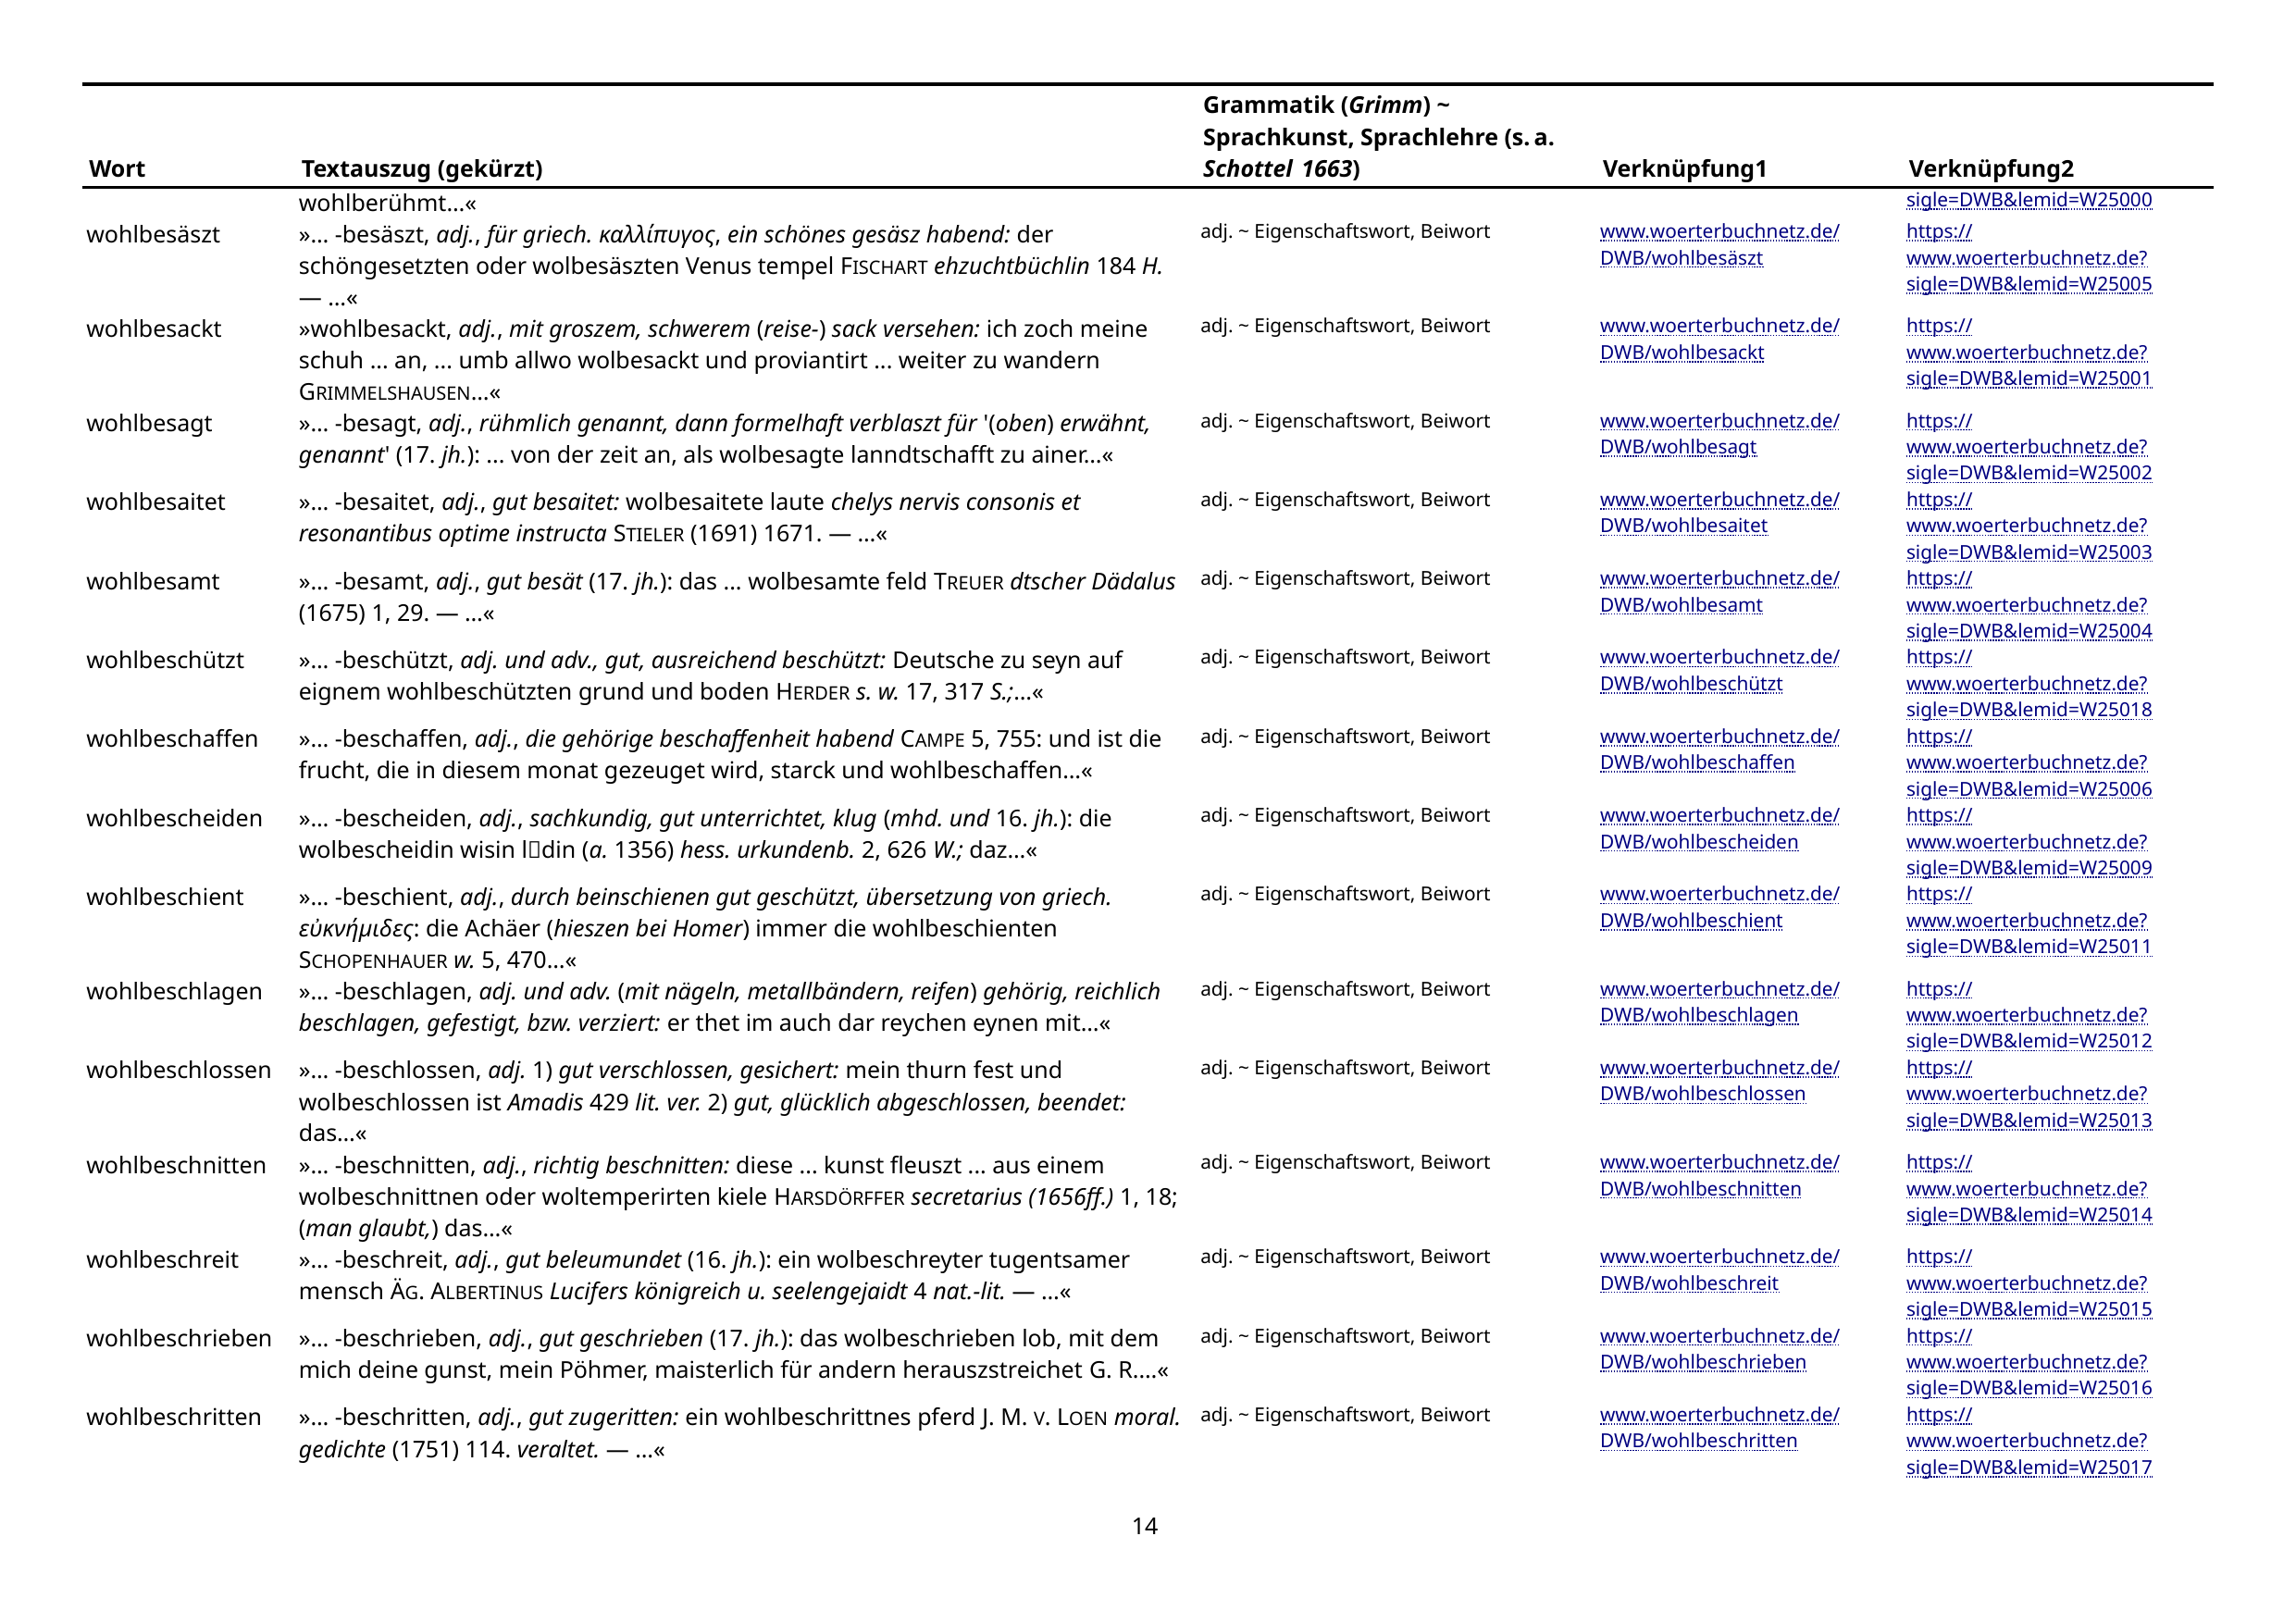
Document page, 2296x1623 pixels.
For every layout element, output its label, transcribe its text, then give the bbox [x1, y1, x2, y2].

table_cell https://www.woerterbuchnetz.de?sigle=DWB&lemid=W25009 [1902, 801, 2214, 881]
table_cell https://www.woerterbuchnetz.de?sigle=DWB&lemid=W25006 [1902, 723, 2214, 801]
table_cell »… -beschlagen, adj. und adv. (mit nägeln, metallbändern, reifen) gehörig, reichlich beschlagen, gefestigt, bzw. verziert: er thet im auch dar reychen eynen mit…« [294, 975, 1196, 1054]
table_cell adj. ~ Eigenschaftswort, Beiwort [1197, 723, 1595, 801]
table_cell https://www.woerterbuchnetz.de?sigle=DWB&lemid=W25014 [1902, 1148, 2214, 1243]
table_cell wohlbeschlossen [82, 1054, 294, 1148]
table_cell wohlbesackt [82, 313, 294, 407]
table_cell www.woerterbuchnetz.de/DWB/wohlbeschient [1596, 881, 1902, 975]
table_cell »… -besaitet, adj., gut besaitet: wolbesaitete laute chelys nervis consonis et resonantibus optime instructa Stieler (1691) 1671. — …« [294, 486, 1196, 564]
table_cell [82, 189, 294, 217]
table_header Textauszug (gekürzt) [294, 86, 1196, 186]
table_cell »wohlbesackt, adj., mit groszem, schwerem (reise-) sack versehen: ich zoch meine schuh ... an, ... umb allwo wolbesackt und proviantirt ... weiter zu wandern Grimmelshausen…« [294, 313, 1196, 407]
table_cell »… -besäszt, adj., für griech. καλλίπυγος, ein schönes gesäsz habend: der schöngesetzten oder wolbesäszten Venus tempel Fischart ehzuchtbüchlin 184 H. — …« [294, 217, 1196, 312]
table_cell »… -beschient, adj., durch beinschienen gut geschützt, übersetzung von griech. εὐκνήμιδες: die Achäer (hieszen bei Homer) immer die wohlbeschienten Schopenhauer w. 5, 470…« [294, 881, 1196, 975]
table_cell https://www.woerterbuchnetz.de?sigle=DWB&lemid=W25012 [1902, 975, 2214, 1054]
table_header Wort [82, 86, 294, 186]
table_cell www.woerterbuchnetz.de/DWB/wohlbeschritten [1596, 1401, 1902, 1480]
table_cell www.woerterbuchnetz.de/DWB/wohlbesamt [1596, 564, 1902, 644]
table_cell https://www.woerterbuchnetz.de?sigle=DWB&lemid=W25002 [1902, 407, 2214, 486]
table_cell https://www.woerterbuchnetz.de?sigle=DWB&lemid=W25011 [1902, 881, 2214, 975]
table_cell [1596, 189, 1902, 217]
table_cell »… -beschaffen, adj., die gehörige beschaffenheit habend Campe 5, 755: und ist die frucht, die in diesem monat gezeuget wird, starck und wohlbeschaffen…« [294, 723, 1196, 801]
table_cell wohlbeschaffen [82, 723, 294, 801]
table_cell »… -beschnitten, adj., richtig beschnitten: diese ... kunst fleuszt ... aus einem wolbeschnittnen oder woltemperirten kiele Harsdörffer secretarius (1656ff.) 1, 18; (man glaubt,) das…« [294, 1148, 1196, 1243]
table_cell https://www.woerterbuchnetz.de?sigle=DWB&lemid=W25015 [1902, 1244, 2214, 1322]
table_cell adj. ~ Eigenschaftswort, Beiwort [1197, 1054, 1595, 1148]
table_cell wohlbesagt [82, 407, 294, 486]
table_cell adj. ~ Eigenschaftswort, Beiwort [1197, 564, 1595, 644]
table_cell https://www.woerterbuchnetz.de?sigle=DWB&lemid=W25003 [1902, 486, 2214, 564]
table_header Verknüpfung1 [1596, 86, 1902, 186]
table_cell wohlbeschritten [82, 1401, 294, 1480]
table_cell sigle=DWB&lemid=W25000 [1902, 189, 2214, 217]
table_cell adj. ~ Eigenschaftswort, Beiwort [1197, 407, 1595, 486]
table_cell »… -bescheiden, adj., sachkundig, gut unterrichtet, klug (mhd. und 16. jh.): die wolbescheidin wisin ldin (a. 1356) hess. urkundenb. 2, 626 W.; daz…« [294, 801, 1196, 881]
table_cell https://www.woerterbuchnetz.de?sigle=DWB&lemid=W25017 [1902, 1401, 2214, 1480]
table_cell »… -besamt, adj., gut besät (17. jh.): das ... wolbesamte feld Treuer dtscher Dädalus (1675) 1, 29. — …« [294, 564, 1196, 644]
table_cell https://www.woerterbuchnetz.de?sigle=DWB&lemid=W25001 [1902, 313, 2214, 407]
table_cell wohlbeschnitten [82, 1148, 294, 1243]
table_cell www.woerterbuchnetz.de/DWB/wohlbescheiden [1596, 801, 1902, 881]
table_cell wohlbeschützt [82, 644, 294, 723]
table_cell adj. ~ Eigenschaftswort, Beiwort [1197, 1244, 1595, 1322]
table_cell www.woerterbuchnetz.de/DWB/wohlbesäszt [1596, 217, 1902, 312]
table_cell adj. ~ Eigenschaftswort, Beiwort [1197, 801, 1595, 881]
table_cell www.woerterbuchnetz.de/DWB/wohlbeschaffen [1596, 723, 1902, 801]
table_cell https://www.woerterbuchnetz.de?sigle=DWB&lemid=W25013 [1902, 1054, 2214, 1148]
table_cell wohlbeschreit [82, 1244, 294, 1322]
table_cell wohlbesaitet [82, 486, 294, 564]
table_cell www.woerterbuchnetz.de/DWB/wohlbesagt [1596, 407, 1902, 486]
table_cell adj. ~ Eigenschaftswort, Beiwort [1197, 881, 1595, 975]
table_cell [1197, 189, 1595, 217]
table_cell adj. ~ Eigenschaftswort, Beiwort [1197, 1322, 1595, 1401]
table_cell https://www.woerterbuchnetz.de?sigle=DWB&lemid=W25005 [1902, 217, 2214, 312]
table_cell www.woerterbuchnetz.de/DWB/wohlbeschreit [1596, 1244, 1902, 1322]
table_cell www.woerterbuchnetz.de/DWB/wohlbeschlagen [1596, 975, 1902, 1054]
table_cell »… -besagt, adj., rühmlich genannt, dann formelhaft verblaszt für '(oben) erwähnt, genannt' (17. jh.): ... von der zeit an, als wolbesagte lanndtschafft zu ainer…« [294, 407, 1196, 486]
table_cell wohlberühmt…« [294, 189, 1196, 217]
table_cell https://www.woerterbuchnetz.de?sigle=DWB&lemid=W25018 [1902, 644, 2214, 723]
table_cell adj. ~ Eigenschaftswort, Beiwort [1197, 486, 1595, 564]
table_cell adj. ~ Eigenschaftswort, Beiwort [1197, 644, 1595, 723]
table_cell www.woerterbuchnetz.de/DWB/wohlbesaitet [1596, 486, 1902, 564]
table_cell wohlbeschrieben [82, 1322, 294, 1401]
table_cell www.woerterbuchnetz.de/DWB/wohlbesackt [1596, 313, 1902, 407]
table_cell wohlbesamt [82, 564, 294, 644]
table_header Grammatik (Grimm) ~ Sprachkunst, Sprachlehre (s. a. Schottel 1663) [1197, 86, 1595, 186]
table_cell https://www.woerterbuchnetz.de?sigle=DWB&lemid=W25004 [1902, 564, 2214, 644]
table_header Verknüpfung2 [1902, 86, 2214, 186]
table_cell www.woerterbuchnetz.de/DWB/wohlbeschlossen [1596, 1054, 1902, 1148]
table_cell »… -beschreit, adj., gut beleumundet (16. jh.): ein wolbeschreyter tugentsamer mensch Äg. Albertinus Lucifers königreich u. seelengejaidt 4 nat.-lit. — …« [294, 1244, 1196, 1322]
table_cell adj. ~ Eigenschaftswort, Beiwort [1197, 313, 1595, 407]
table_cell adj. ~ Eigenschaftswort, Beiwort [1197, 1148, 1595, 1243]
table_cell adj. ~ Eigenschaftswort, Beiwort [1197, 217, 1595, 312]
table_cell adj. ~ Eigenschaftswort, Beiwort [1197, 975, 1595, 1054]
table_cell adj. ~ Eigenschaftswort, Beiwort [1197, 1401, 1595, 1480]
table_cell »… -beschützt, adj. und adv., gut, ausreichend beschützt: Deutsche zu seyn auf eignem wohlbeschützten grund und boden Herder s. w. 17, 317 S.;…« [294, 644, 1196, 723]
table_cell www.woerterbuchnetz.de/DWB/wohlbeschützt [1596, 644, 1902, 723]
table_cell www.woerterbuchnetz.de/DWB/wohlbeschnitten [1596, 1148, 1902, 1243]
table_cell https://www.woerterbuchnetz.de?sigle=DWB&lemid=W25016 [1902, 1322, 2214, 1401]
table_cell wohlbeschient [82, 881, 294, 975]
table_cell »… -beschlossen, adj. 1) gut verschlossen, gesichert: mein thurn fest und wolbeschlossen ist Amadis 429 lit. ver. 2) gut, glücklich abgeschlossen, beendet: das…« [294, 1054, 1196, 1148]
table_cell www.woerterbuchnetz.de/DWB/wohlbeschrieben [1596, 1322, 1902, 1401]
table_cell wohlbescheiden [82, 801, 294, 881]
table_cell wohlbesäszt [82, 217, 294, 312]
table_cell »… -beschrieben, adj., gut geschrieben (17. jh.): das wolbeschrieben lob, mit dem mich deine gunst, mein Pöhmer, maisterlich für andern herauszstreichet G. R.…« [294, 1322, 1196, 1401]
table_cell »… -beschritten, adj., gut zugeritten: ein wohlbeschrittnes pferd J. M. v. Loen moral. gedichte (1751) 114. veraltet. — …« [294, 1401, 1196, 1480]
table_cell wohlbeschlagen [82, 975, 294, 1054]
